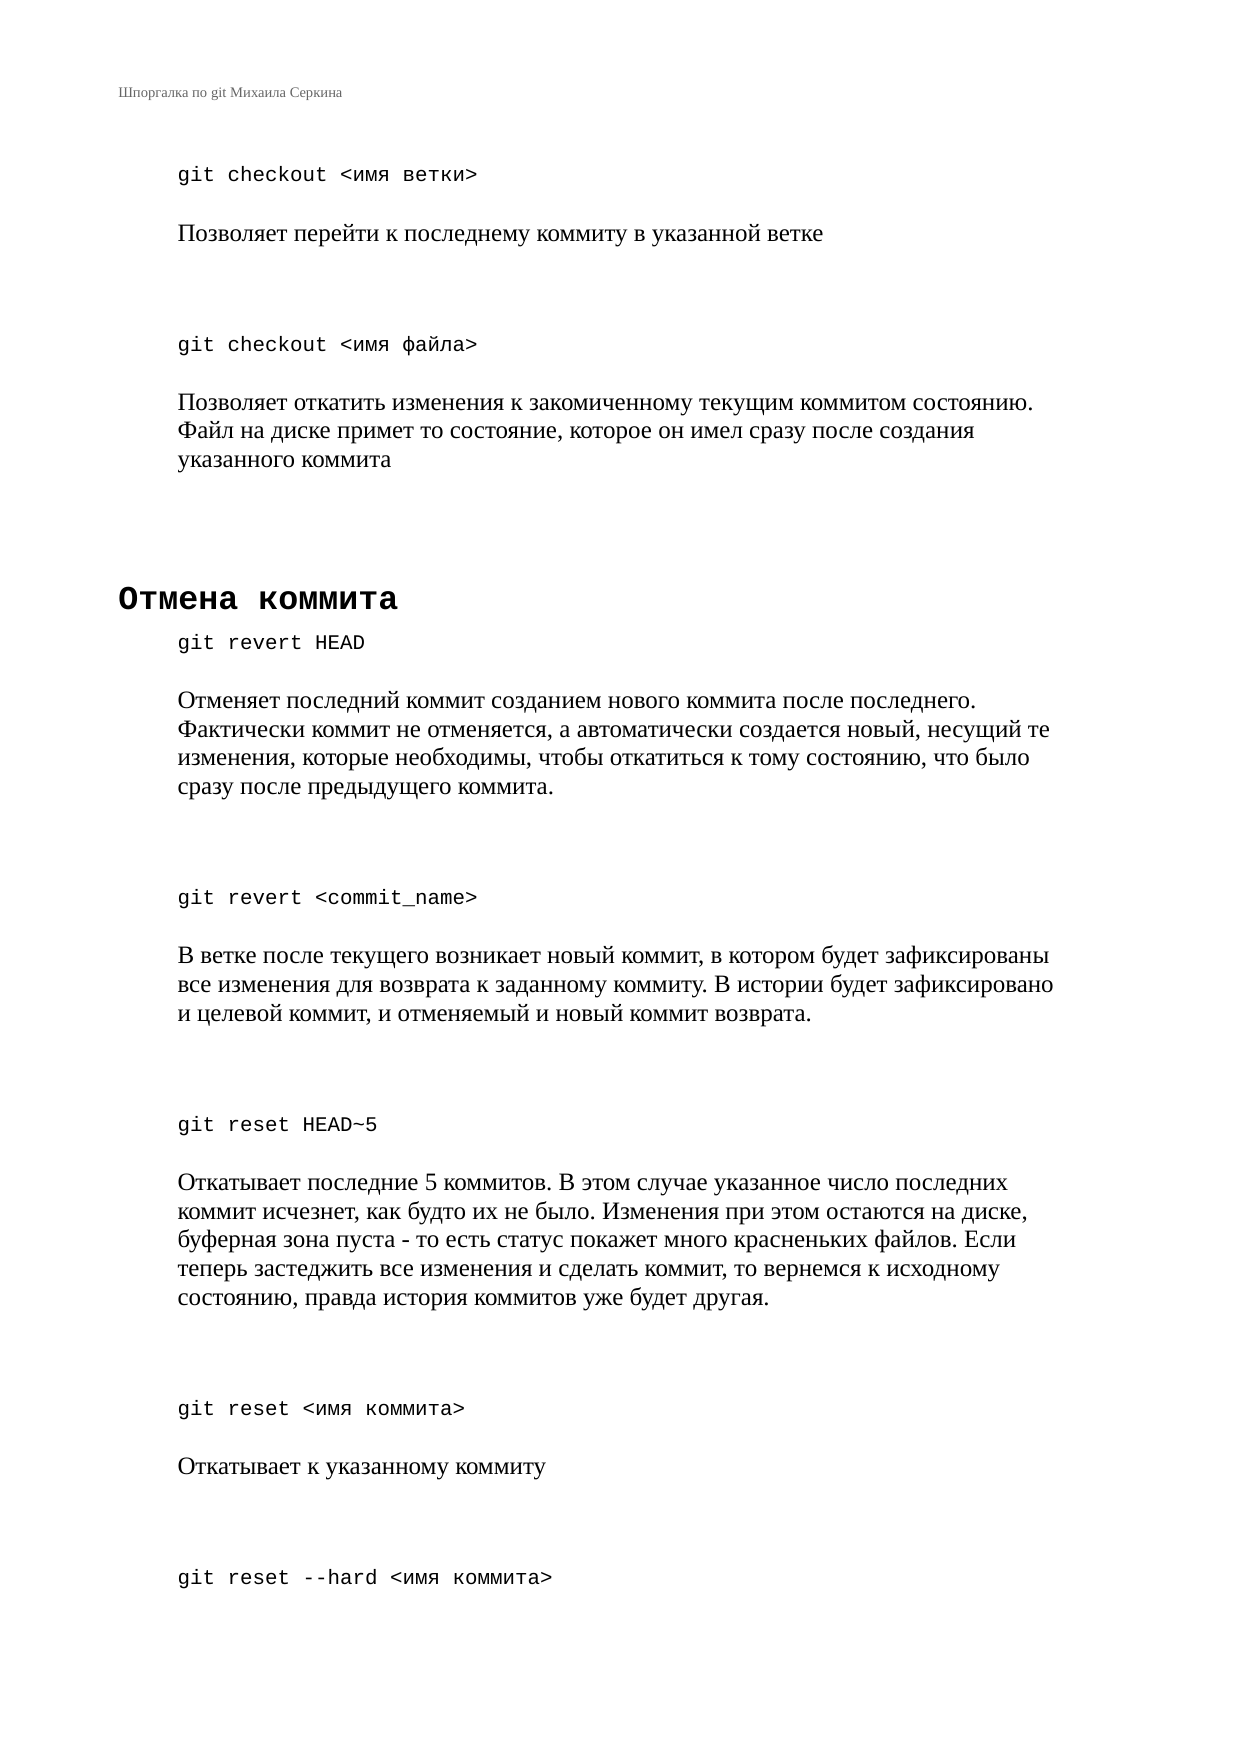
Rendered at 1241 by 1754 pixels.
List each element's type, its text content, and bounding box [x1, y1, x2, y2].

text Позволяет перейти к последнему коммиту в указанной ветке [177, 218, 1063, 246]
text git revert <commit_name> [177, 887, 1063, 911]
text git reset --hard <имя коммита> [177, 1567, 1063, 1591]
text Отменяет последний коммит созданием нового коммита после последнего. Фактически коммит не отменяется, а автоматически создается новый, несущий те изменения, которые необходимы, чтобы откатиться к тому состоянию, что было сразу после предыдущего коммита. [177, 685, 1063, 800]
text git reset HEAD~5 [177, 1114, 1063, 1138]
text git checkout <имя файла> [177, 334, 1063, 357]
text В ветке после текущего возникает новый коммит, в котором будет зафиксированы все изменения для возврата к заданному коммиту. В истории будет зафиксировано и целевой коммит, и отменяемый и новый коммит возврата. [177, 940, 1063, 1027]
text git revert HEAD [177, 632, 1063, 656]
text git checkout <имя ветки> [177, 164, 1063, 188]
subtitle Отмена коммита [118, 582, 1122, 619]
text Откатывает к указанному коммиту [177, 1451, 1063, 1480]
text Откатывает последние 5 коммитов. В этом случае указанное число последних коммит исчезнет, как будто их не было. Изменения при этом остаются на диске, буферная зона пуста - то есть статус покажет много красненьких файлов. Если теперь застеджить все изменения и сделать коммит, то вернемся к исходному состоянию, правда история коммитов уже будет другая. [177, 1167, 1063, 1311]
text Позволяет откатить изменения к закомиченному текущим коммитом состоянию. Файл на диске примет то состояние, которое он имел сразу после создания указанного коммита [177, 387, 1063, 473]
text git reset <имя коммита> [177, 1398, 1063, 1422]
